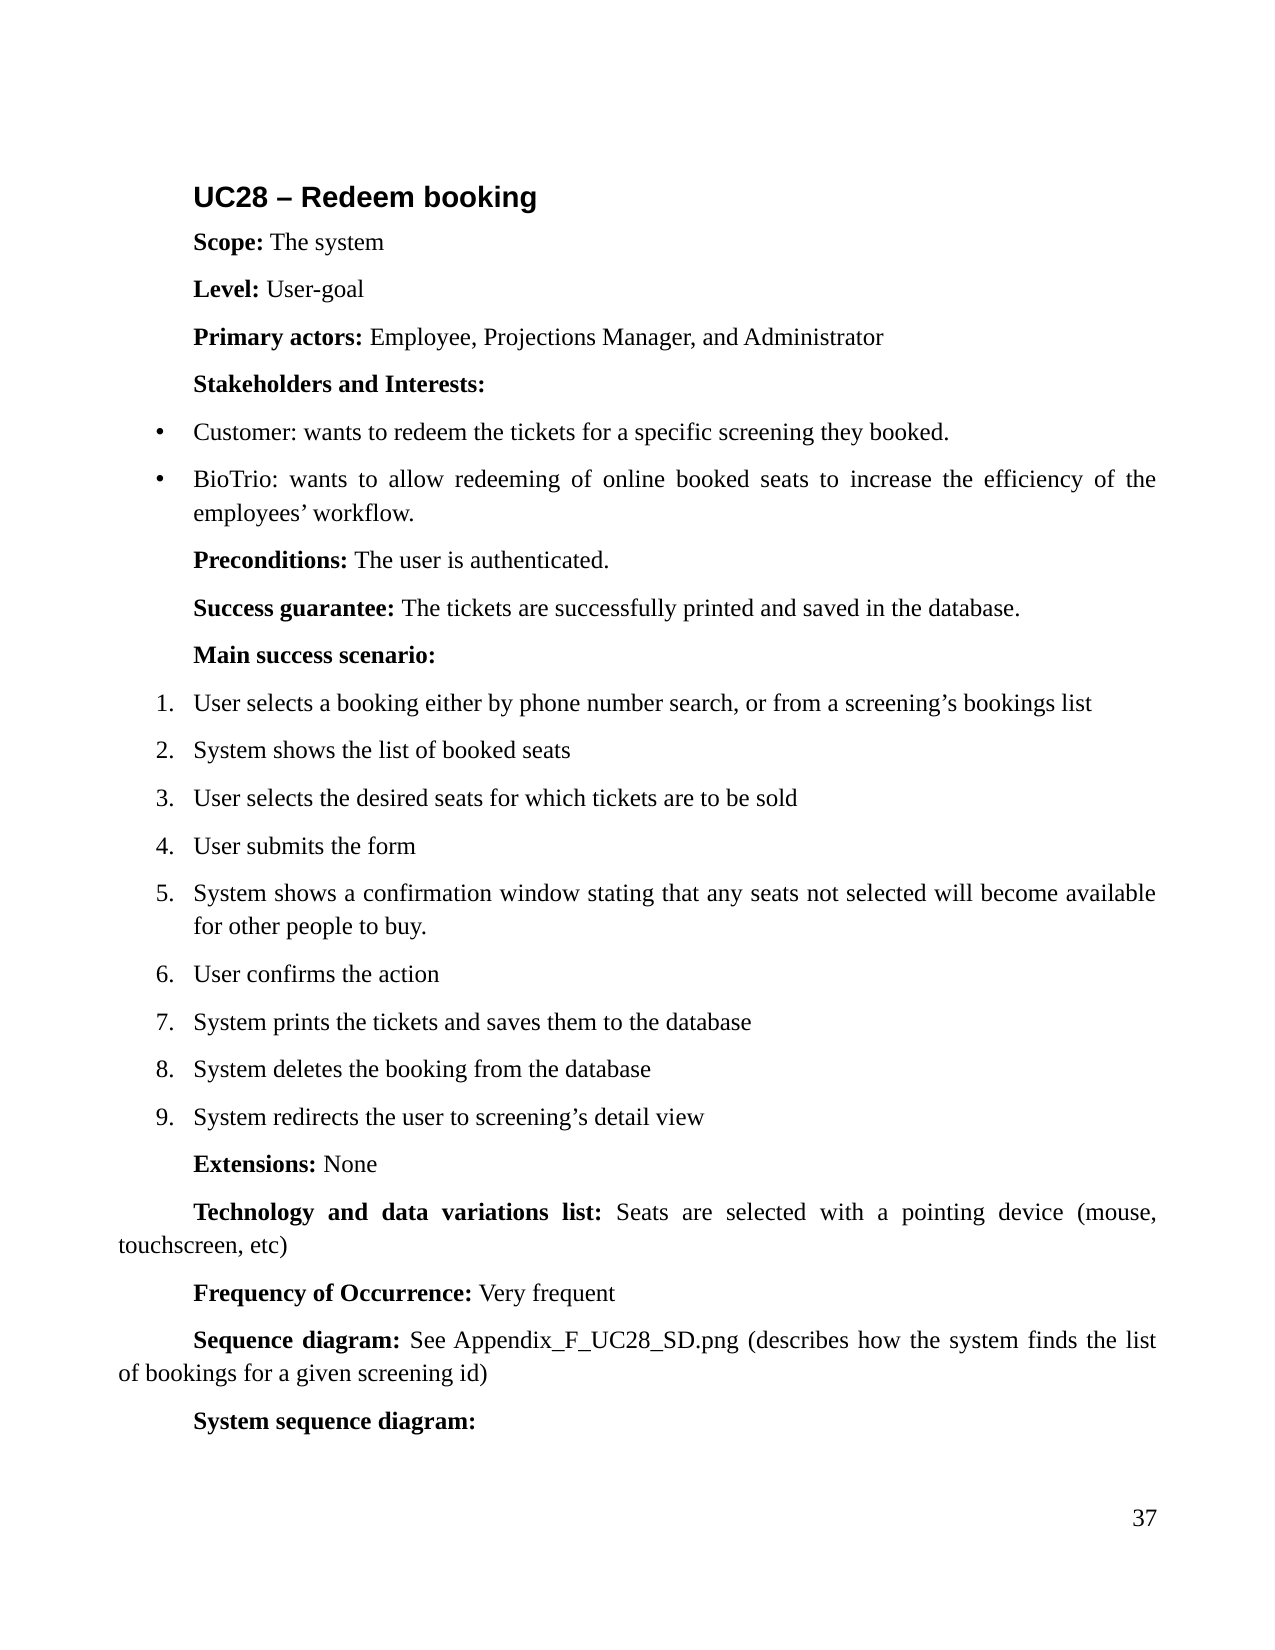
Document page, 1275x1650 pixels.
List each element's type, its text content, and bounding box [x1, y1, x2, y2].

text Technology and data variations list: Seats are selected with a pointing device (mouse, touchscreen, etc) [118, 1197, 1157, 1259]
list User submits the form [156, 831, 1157, 859]
text Scope: The system [118, 227, 1157, 255]
text Level: User-goal [118, 274, 1157, 303]
list System shows a confirmation window stating that any seats not selected will become available for other people to buy. [156, 878, 1157, 940]
text System sequence diagram: [118, 1406, 1157, 1435]
text Preconditions: The user is authenticated. [118, 545, 1157, 574]
text Sequence diagram: See Appendix_F_UC28_SD.png (describes how the system finds the list of bookings for a given screening id) [118, 1325, 1157, 1387]
text Main success scenario: [118, 640, 1157, 669]
list User confirms the action [156, 959, 1157, 988]
text Stakeholders and Interests: [118, 369, 1157, 398]
list User selects a booking either by phone number search, or from a screening’s bookings list [156, 688, 1157, 717]
list User selects the desired seats for which tickets are to be sold [156, 783, 1157, 812]
text Primary actors: Employee, Projections Manager, and Administrator [118, 322, 1157, 351]
text Extensions: None [118, 1149, 1157, 1178]
text Success guarantee: The tickets are successfully printed and saved in the database. [118, 593, 1157, 622]
subtitle UC28 – Redeem booking [118, 180, 1157, 214]
list System prints the tickets and saves them to the database [156, 1007, 1157, 1035]
list System redirects the user to screening’s detail view [156, 1102, 1157, 1131]
list Customer: wants to redeem the tickets for a specific screening they booked. [156, 417, 1157, 446]
list System shows the list of booked seats [156, 736, 1157, 764]
list BioTrio: wants to allow redeeming of online booked seats to increase the efficiency of the employees’ workflow. [156, 464, 1157, 526]
text Frequency of Occurrence: Very frequent [118, 1278, 1157, 1306]
list System deletes the booking from the database [156, 1054, 1157, 1083]
